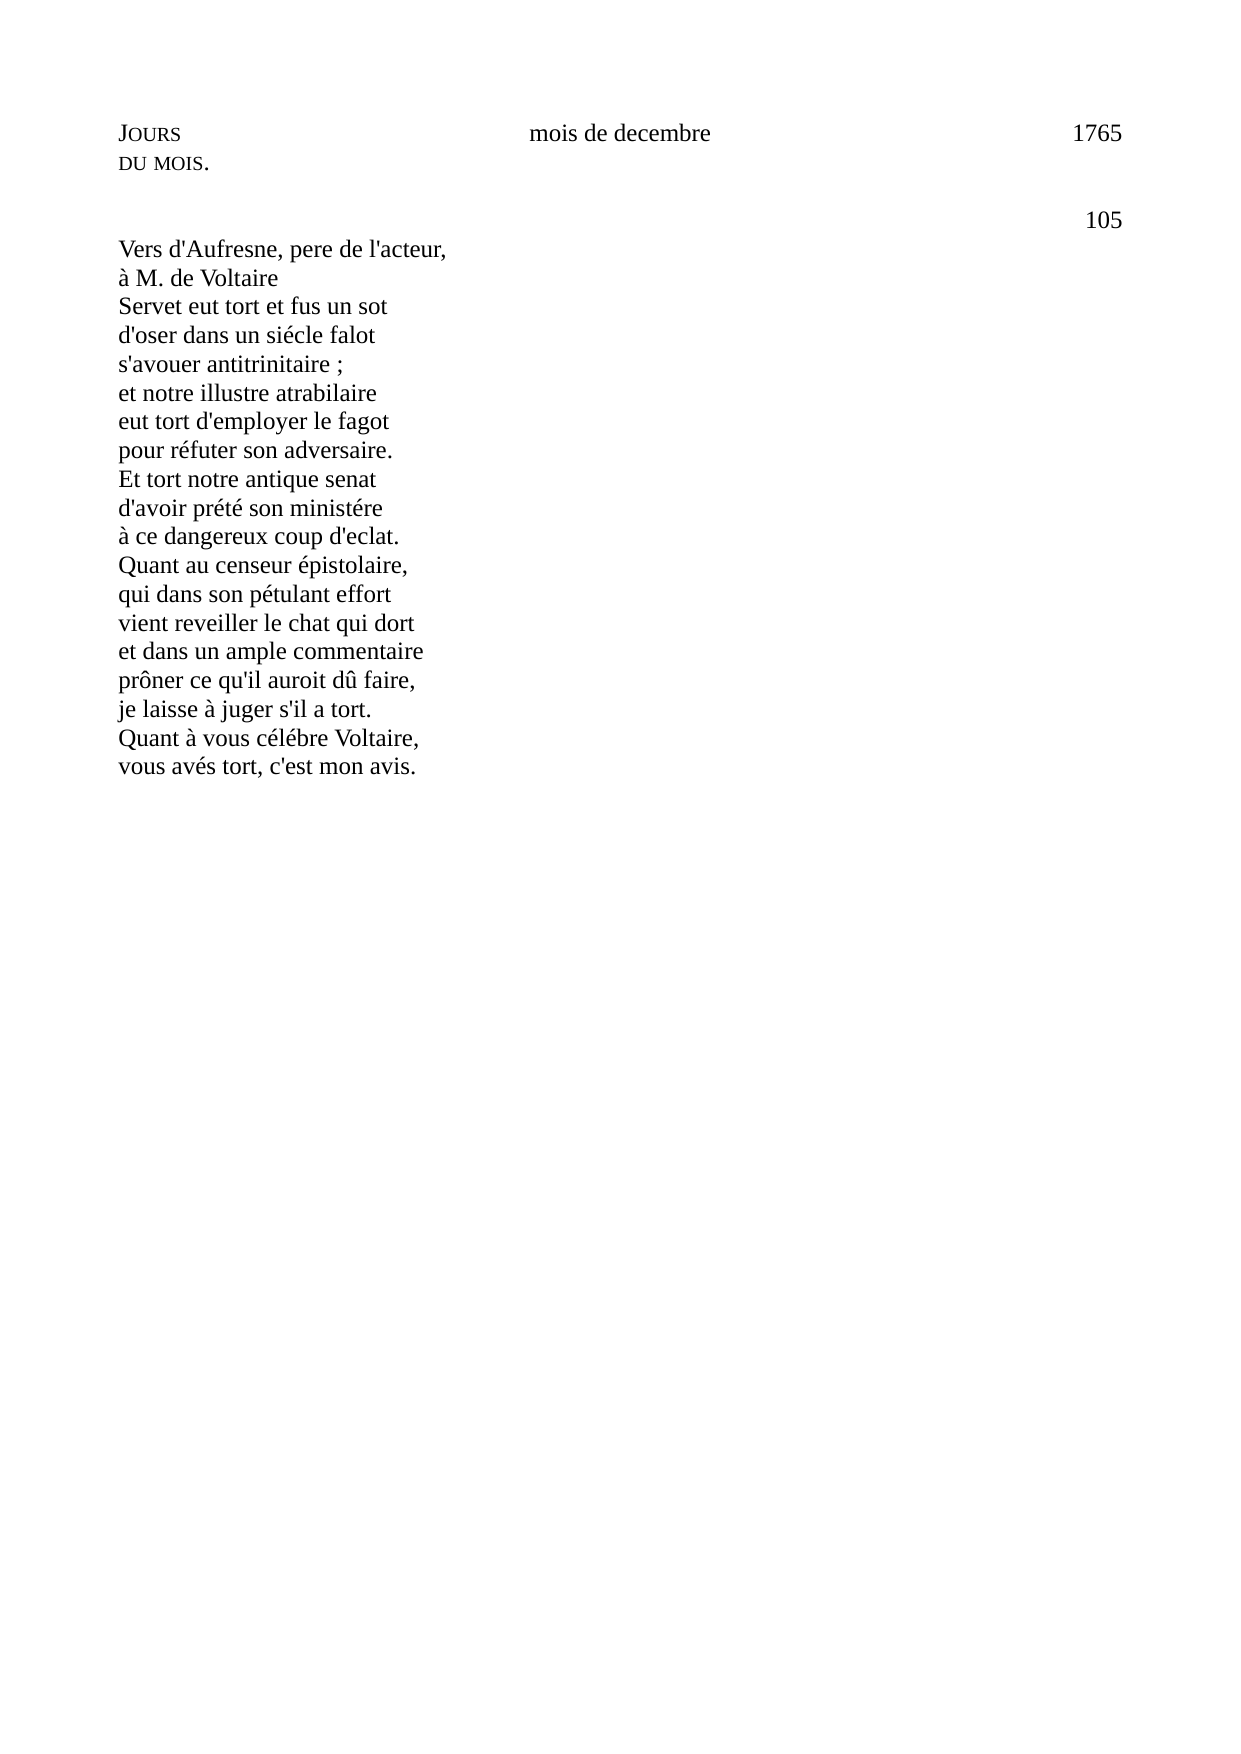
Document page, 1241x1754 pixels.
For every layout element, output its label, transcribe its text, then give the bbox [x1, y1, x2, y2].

text Vers d'Aufresne, pere de l'acteur, à M. de Voltaire Servet eut tort et fus un sot d'oser dans un siécle falot s'avouer antitrinitaire ; [118, 234, 1122, 378]
text prôner ce qu'il auroit dû faire, je laisse à juger s'il a tort. Quant à vous célébre Voltaire, vous avés tort, c'est mon avis. [118, 665, 1122, 780]
text 105 [118, 205, 1122, 234]
text et notre illustre atrabilaire eut tort d'employer le fagot pour réfuter son adversaire. Et tort notre antique senat d'avoir prété son ministére à ce dangereux coup d'eclat. Quant au censeur épistolaire, qui dans son pétulant effort vient reveiller le chat qui dort et dans un ample commentaire [118, 378, 1122, 665]
